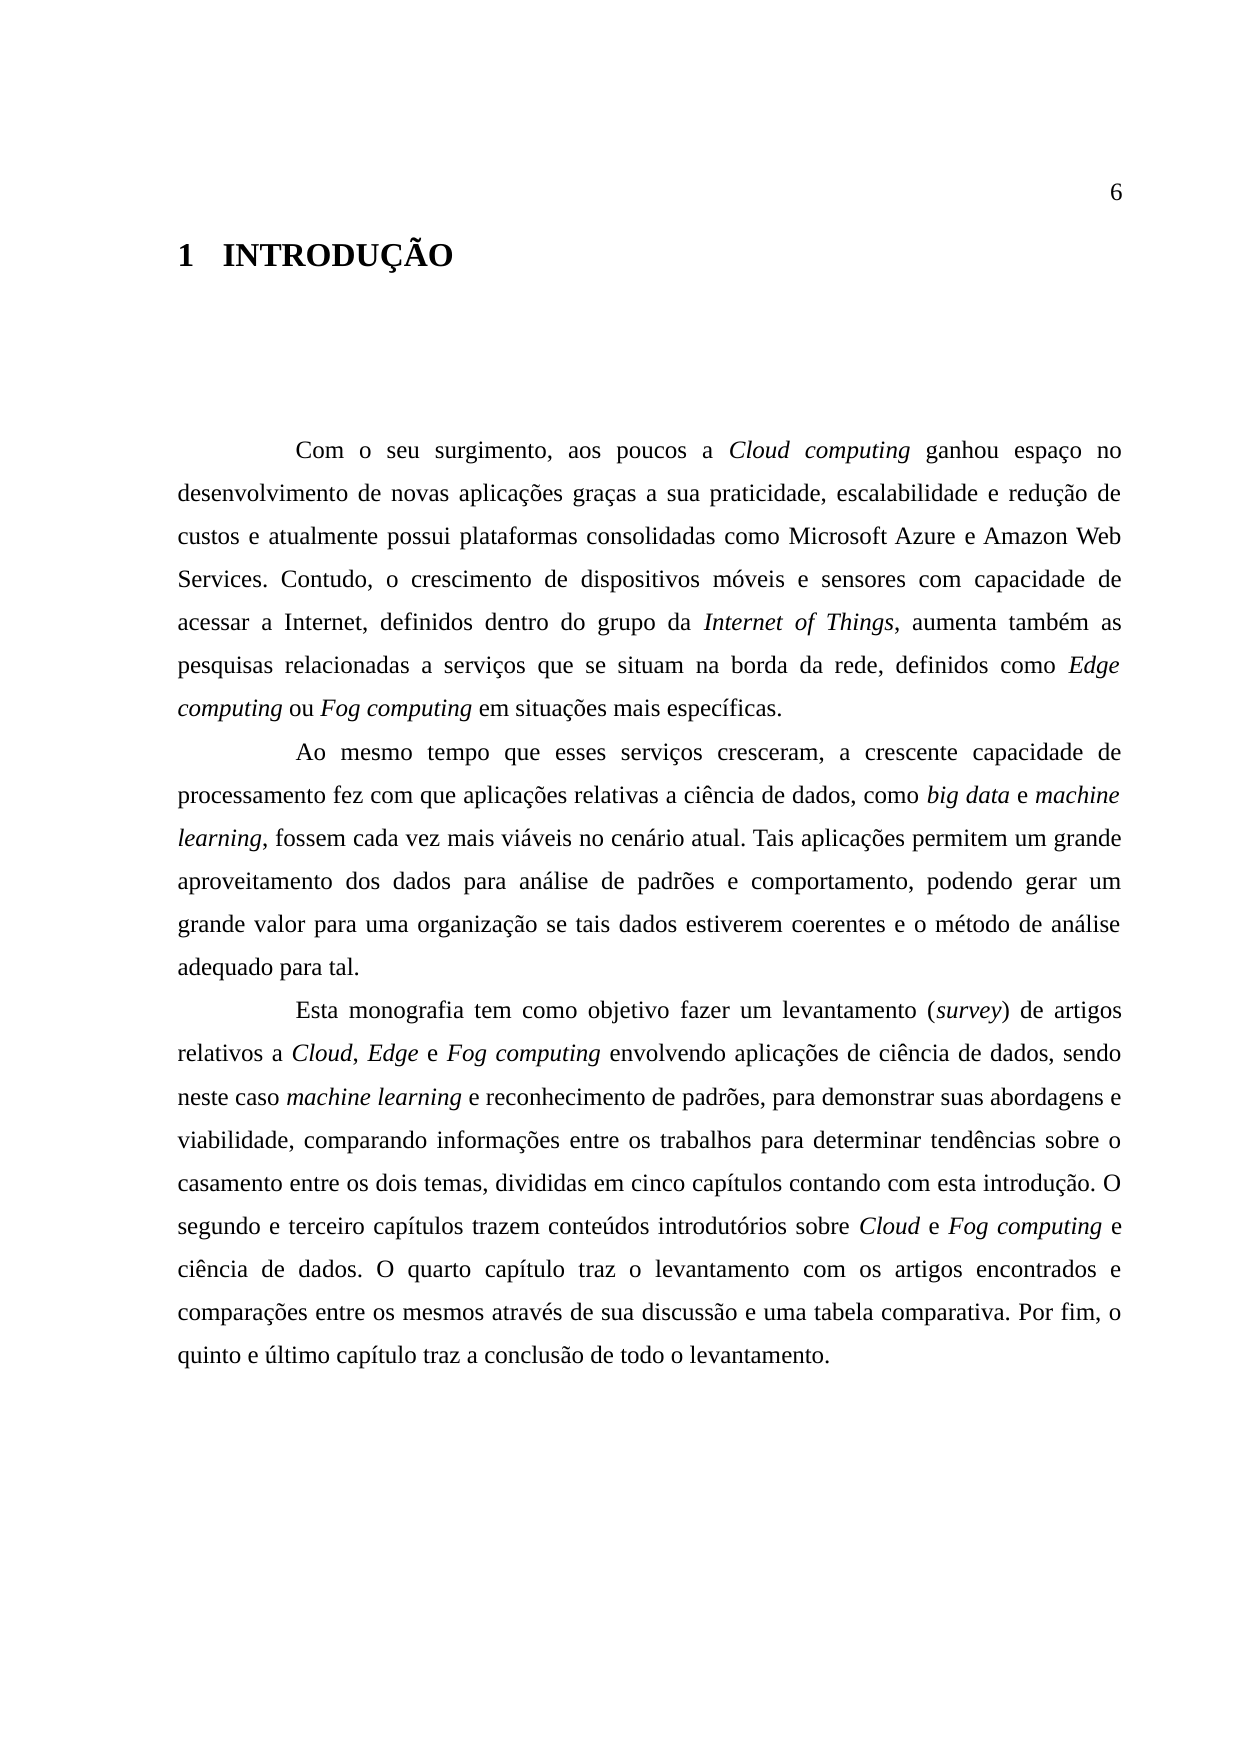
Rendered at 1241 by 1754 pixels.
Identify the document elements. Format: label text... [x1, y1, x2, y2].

subtitle INTRODUÇÃO [177, 235, 1122, 274]
text Com o seu surgimento, aos poucos a Cloud computing ganhou espaço no desenvolvimento de novas aplicações graças a sua praticidade, escalabilidade e redução de custos e atualmente possui plataformas consolidadas como Microsoft Azure e Amazon Web Services. Contudo, o crescimento de dispositivos móveis e sensores com capacidade de acessar a Internet, definidos dentro do grupo da Internet of Things, aumenta também as pesquisas relacionadas a serviços que se situam na borda da rede, definidos como Edge computing ou Fog computing em situações mais específicas. [177, 435, 1122, 722]
text Esta monografia tem como objetivo fazer um levantamento (survey) de artigos relativos a Cloud, Edge e Fog computing envolvendo aplicações de ciência de dados, sendo neste caso machine learning e reconhecimento de padrões, para demonstrar suas abordagens e viabilidade, comparando informações entre os trabalhos para determinar tendências sobre o casamento entre os dois temas, divididas em cinco capítulos contando com esta introdução. O segundo e terceiro capítulos trazem conteúdos introdutórios sobre Cloud e Fog computing e ciência de dados. O quarto capítulo traz o levantamento com os artigos encontrados e comparações entre os mesmos através de sua discussão e uma tabela comparativa. Por fim, o quinto e último capítulo traz a conclusão de todo o levantamento. [177, 995, 1122, 1369]
text Ao mesmo tempo que esses serviços cresceram, a crescente capacidade de processamento fez com que aplicações relativas a ciência de dados, como big data e machine learning, fossem cada vez mais viáveis no cenário atual. Tais aplicações permitem um grande aproveitamento dos dados para análise de padrões e comportamento, podendo gerar um grande valor para uma organização se tais dados estiverem coerentes e o método de análise adequado para tal. [177, 737, 1122, 981]
